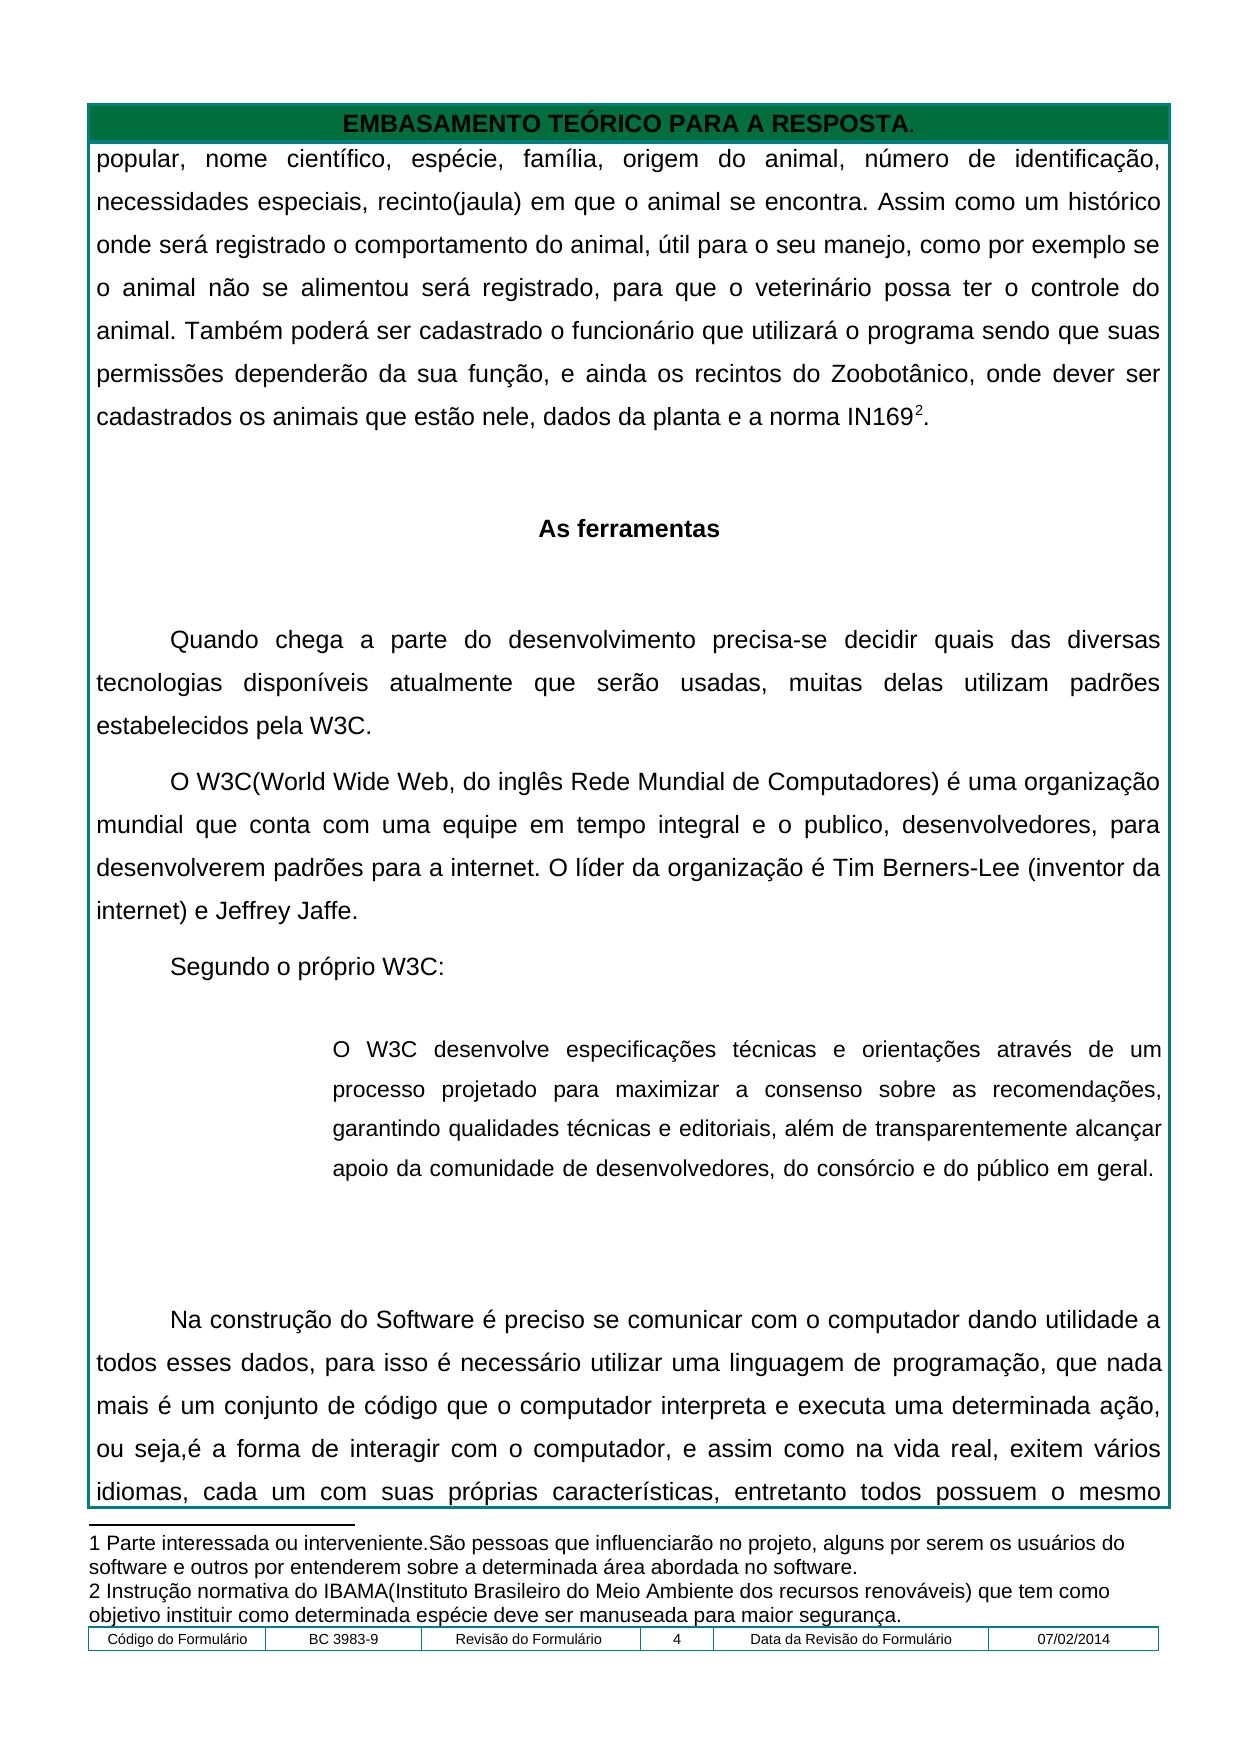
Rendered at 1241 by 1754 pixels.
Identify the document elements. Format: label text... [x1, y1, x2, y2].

table_cell Zoobotânico Padre Raulino Reitz O projeto será realizado em prol da Fundação Ecológica e Zoobotânica de Brusque-SC, também conhecida como Parque Ecológico, Zoobotânico Padre Raulino Reitz ou apenas como Zoobotânico, foi inaugurado no dia 19 de setembro de 1992. No início a fundação contava apenas com 39 recintos, em sua maior parte aves, e com uma área de 120Km² em meio a mata nativa. Em 2009 a fundação obteve uma autorização para poder manejar 64 espécies diferentes de animais. Atualmente expõe 150 animais de 64 espécies entre répteis, aves e mamíferos, nativos da região, assim como espécies exóticas. Anualmente a fundação atende em média 40.000 alunos da região, gerando educação informal, visando a consciência ambiental. Fonte:http://goo.gl/rrPfh4 , Acesso em: 27/03/2014 Mesmo com essa magnitude, a fundação não possui nenhum tipo de software(programa de computador) para auxiliar em seu plano de manejo, e essa foi a motivação para o desenvolvimento do projeto. Elicitação O primeiro passo que deve ser dado em um projeto de software é a elicitação, pois, como diz Aramos,2009 “Cabe à elicitação a tarefa de identificar os fatos que compõem os requisitos do Sistema, de forma a prover o mais correto e mais completo entendimento do que é demandado daquele software”.Ou seja,é o pontapé inicial.A partir da fase de elicitação é que será definido o que terá que ser desenvolvido para suprir as necessidades do cliente, sem ela é muito difícil produzir um software que atenda as necessidades do cliente.Existem várias técnicas de fazer a elicitação de um projeto, tais como: Entrevista, leitura de documentos, questionários, análise de protocolos, entre outras. A técnica escolhida para extrair dados do cliente, ou seja, do parque Zoobotânico foi a pesquisa de campo, na informática isso é chamado de “análise in loco”. Nessa técnica o analista vai até o local onde será implantado o software a fim de entender como funciona o negócio, identificando os problemas existentes. A análise in loco é uma das técnicas mais completas para a se fazer a elicitação não só por misturar muitas outras técnicas, como entrevistas e leituras de documentos, mas principalmente por permitir ao analista ver de perto a situação do cliente e assim identificar pequenos problemas que passariam despercebidos pelo cliente. Em todas as visitas ao Zoobotânico foi coletado cada vez mais dados por meio de conversas com os funcionários do local e por leitura dos documentos que se encontram em anexo, os quais demonstram como os animais são acompanhados e seus dados são armazenados de forma arcaica. UML Para auxiliar na análise de requisitos foram utilizados dois diagramas da UML, o diagrama de caso de uso e o diagrama de classe.UML significa Unified Modeling Language ou linguagem de modelagem unificada.Ou seja, tem como objetivo estabelecer uma linguagem padrão(unificada) de modelagem de dados para que qualquer desenvolvedor, seja ele de qualquer linguagem, consiga visualizar e interpretar qualquer diagrama UML e assim entender o projeto. A modelagem de dados feita pelos diagramas UML é essencial para se fazer uma elicitação de qualidade e garantir o entendimento de todos os participantes do projeto, como afirma Rosa, 2014: Modelagem de software é a atividade de construir modelos que expliquem as características ou o comportamento de um software ou de um sistema de software. Na construção do software os modelos podem ser usados na identificação das características e funcionalidades que o software deverá prover (análise de requisitos), e no planejamento de sua construção. Frequentemente a modelagem de software usa algum tipo de notação gráfica e são apoiados pelo uso de ferramentas. Os diagramas UML são recursos muito utilizados em processos de desenvolvimento de software tradicionais, como o RUP(Rational Unified Process).O primeiro utilizado no projeto do Zoobotânico foi o diagrama de caso de uso. Esse diagrama descreve as funcionalidades de um programa narrando o que cada ator (usuário do sistema) poderá fazer no programa.Os atores são representados por bonecos e os casos de uso por elipses.Assim como explica Sampaio,2007: “Um diagrama de Caso de Uso descreve um cenário que mostra as funcionalidades do sistema do ponto de vista do usuário.” A seguir está o diagrama de casos de uso que resume basicamente o funcionamento do software. Existirão três tipos de usuários com diferentes permissões: o Administrador, o veterinário e o Técnico. Conforme ilustrado abaixo, o administrador está no topo da hierarquia, portanto assume todas as funções dos demais usuários além de poder executar as funções restritas a ele, que no caso são voltadas ao gerenciamento dos demais usuários, recintos e exclusão de informações.O administrador será o único que poderá cadastrar e editar recintos, cadastrar e editar outros usuários como também tem a permissão de excluir um animal e uma espécie.Já o Veterinário pode fazer tudo o que um técnico(funcionário comum) pode fazer, distinguindo -se apenas pelo fato de que ele pode editar o histórico clínico de um animal.Resta ao técnico efetuar o cadastro e edição de espécies e animais, buscar(listar) animais, espécies, recintos e histórico veterinário. Em anexo se encontra um documento contendo a descrição completa dos casos de uso do sistema, como também, a descrição dos requisitos do software (pontos essenciais para garantir que o software funcione corretamente). Fonte: Elaborado pelos autores. O segundo diagrama utilizado foi o diagrama de classes.Esse diagrama tem como principal objetivo fazer a especificação de um sistema orientado a objetos, sendo assim um dos mais utilizados na UML.Ele descreve da forma mais aproximada a estrutura do código de um programa, mostrando o conjunto de classes com seus atributos e métodos e o relacionamento entre as classes. Para entendê-lo melhor, deve-se ter uma noção de programação orientada a objetos(POO), que consiste em tentar assimilar os objetos do mundo real com o mundo digital.Na POO utiliza-se classes, que definem os atributos e métodos dos objetos.Por exemplo, existe uma classe Cachorro que possuí atributos como cor do pelo e cor dos olhos, como também métodos(ações) de latir e andar.Então cria-se um objeto com o nome de Rex e diz-se que Rex é do tipo Cachorro, a partir desse momento Rex(objeto) passa a ser uma instância da classe(Cachorro).(Macoratti, 2004). Além disso, outras características da POO são a reutilização de código e a questão da organização dividindo o código em classes. Para auxiliar na programação orientada a objetos criou-se o seguinte diagrama de classes: Fonte: Elaborado pelos autores. Cada item esta representado por números em vermelho na imagem. Item 1- Animal: Nome da classe. Item 2- São os atributos que a classe 'Animal' ira possuir; '-' significa que é privada e não pode ser visualizado dentro da classe animal, seguido do nome do atributo e então o tipo de dado que ele receberá, podendo ser 'string' que são textos, 'char' apenas um caractere, 'DATE' uma data, 'INT' números inteiros e 'BLOB' qualquer tipo de dado. Item 3- São as funções da classe; '+' significa que a função é publica e pode ser chamada em qualquer outra parte do projeto, após isso vem o nome da função. 'Void' significa que a função não retorna valor binário, apenas executa a ação. Item 4- Relacionamento entre duas classes, no caso 'Animal' e 'Espécie'. O número um e a letra 'n' determinam que a classe 'Animal' esta ligada a uma única 'Espécie', já a classe 'Espécie' esta ligadas a tantos Animais quão necessário. Item 5- Relacionamento entre as classes 'Animal' e 'Recinto'. Um recinto pode conter vários animais, mas um animal só pode estar em um recinto. Item 6- Faz uma conexão entre as classes 'Animal' e 'infoVeterinario' com 'Observação' e 'Usuário'. Tal ligação faz com que um animal tenha ligação com apenar um 'infoVeterinario' mas com tantas observações quão o necessário, e também que cada uma dessas observações tenha apenas um usuário responsável por ela. Logo após a fase de elicitação, pode-se verificar a viabilidade do projeto e o desenvolvimento começa a ser planejado. A análise in loco Foi realizada uma análise in loco no parque Zoobotânico a fim de identificar a real necessidade do mesmo. Dessa forma foi descoberto que a sua carência estava no plano de manejo dos animais, segundo o próprio gerente da fundação, Rodrigo De Souza. O plano de manejo é um documento que toda UC (Unidade de Conservação) deve ter, em no máximo 5 anos após a sua fundação, e deve ser elaborado os objetivos gerais pelas quais ela foi criada. Deve ser elaborado por meio de estudos de várias áreas como do meio físico, biológico e social. Ele estabelece as normas e restrições de ações e uso dos recursos naturais da UC. Muitas vezes determina o zoneamento, caracterizando cada uma de suas áreas e sua finalidade. Nesse caso, o plano de manejo será focado na área biológica, ou seja, como o animal deve ser manuseado. Outro objetivo da análise in loco foi levantar os requisitos para a construção do software. Conversando com os stakeholders do projeto foi observado que, no programa será possível cadastrar um animal e guardar informações importantes para o seu controle, como nome popular, nome científico, espécie, família, origem do animal, número de identificação, necessidades especiais, recinto(jaula) em que o animal se encontra. Assim como um histórico onde será registrado o comportamento do animal, útil para o seu manejo, como por exemplo se o animal não se alimentou será registrado, para que o veterinário possa ter o controle do animal. Também poderá ser cadastrado o funcionário que utilizará o programa sendo que suas permissões dependerão da sua função, e ainda os recintos do Zoobotânico, onde dever ser cadastrados os animais que estão nele, dados da planta e a norma IN169. As ferramentas Quando chega a parte do desenvolvimento precisa-se decidir quais das diversas tecnologias disponíveis atualmente que serão usadas, muitas delas utilizam padrões estabelecidos pela W3C. O W3C(World Wide Web, do inglês Rede Mundial de Computadores) é uma organização mundial que conta com uma equipe em tempo integral e o publico, desenvolvedores, para desenvolverem padrões para a internet. O líder da organização é Tim Berners-Lee (inventor da internet) e Jeffrey Jaffe. Segundo o próprio W3C: O W3C desenvolve especificações técnicas e orientações através de um processo projetado para maximizar a consenso sobre as recomendações, garantindo qualidades técnicas e editoriais, além de transparentemente alcançar apoio da comunidade de desenvolvedores, do consórcio e do público em geral. Na construção do Software é preciso se comunicar com o computador dando utilidade a todos esses dados, para isso é necessário utilizar uma linguagem de programação, que nada mais é um conjunto de código que o computador interpreta e executa uma determinada ação, ou seja,é a forma de interagir com o computador, e assim como na vida real, exitem vários idiomas, cada um com suas próprias características, entretanto todos possuem o mesmo objetivo, a comunicação. Dentre as linguagens de programação que serão utilizadas estão: HTML PHP Javascript CSS HTML5 Como comentado no site do W3C: HTML5(Hypertext Markup Language 5, do inglês linguagem de marcação de hipertexto 5) é a quinta versão da linguagem HTML. O grupo W3C define 3 pilares para a internet, um deles é uma linguagem de hipertexto para facilitar a navegação entre fonte de informação, atualmente o HTML5 é essa linguagem. Ainda no site do W3C é explicado que os hipertextos são um conjunto de arquivos interligados entre si formando uma grande rede de informação. Diferente de um texto normal, como de um livro, em que os assuntos ficam interligados seguidamente, no hipertexto os assuntos são conectados de forma imprecisa, dessa forma a troca de dados fica mais dinâmica. PHP e APACHE PHP(Hypertext Preprocessor do inglês, hipertexto preprocessado) criado por Rasmus Lerdorf em 1995, é uma linguagem script executada por um servidor. Diferente do JavaScript o PHP é utilizado geralmente para programação ao lado do servidor. Além disso o PHP pode ser trabalhado tanto em programação orientada a objeto, como em programação estrutural ou até mesmo em uma mistura dos dois. E não está limitado apenas a gerar apenas HTML, com o PHP também é possível gerar imagens e PDF(O Grupo PHP, 2007). Sua principal vantagem está na enorme lista de banco de dados com o qual o PHP tem suporte, como por exemplo o MySQL, que será o banco de dados utilizado no projeto, mas isso será explicado posteriormente. O servidor utilizado será o APACHE, que é de longe o servidor mais utilizado no mundo, diversas pesquisas já compravam isso, como a feita em 2009 pela Netcraft, segundo ela mais de 65% de todos os sites rodavam no servidor APACHE. O APACHE após receber um código em PHP executa um interpretador de PHP que processará todas as informações, como acesso ao banco de dados ou a outros arquivos e então retornar o código em HTML correspondente para apresentar a página descrita em PHP para o APACHE que então ira enviar para o navegador o código HTML pronto para então o navegador poder executá-lo em gerar a página(Edi Carlos, 2011). Para utilizar o APACHE será instalado o XAMPP, rodando em sistema Windows, ou LAMP rodando em sistema Linux, com os principais servidores de código aberto do mercado, como o APACHE para PHP e MySQL para banco de dados. Sua interfase é muito simples, porém pratica e rápida e sem necessidade de se instalar, apenas deve ser descompactado e está pronto para ser usado. JavaScript JavaScrip é uma linguagem dinâmica e orientada a objeto criado por Brendan Eich em 1995 como uma linguagem script client-side(do inglês, script ao lado do cliente). As linguagens script tem como finalidade de ser executada no interior de programas ou outra linguagem. No caso do JavaScript é o navegador responsável por executá-lo realizando interações com o usuário, podendo trocar a cor de certos campos, ou até mesmo realizar certa função do software, após certa ação do usuário(Miguel Angel Alvarez, 2004). Pode ser escrito junto ao HTML diferenciando por meio das tags “<script>” para iniciar o código em JavaScript e “<\script>” para finalizá-lo. CSS A parte visual do software será desenvolvida em CSS(Cascading Style Sheets, em do inglês Folha de estilo em cascata) uma linguagem que facilita o desenvolvedor gráfico da aplicação por permitir ser escrita tanto em um arquivo a parte dos demais e ser apenas referenciado neles, como pode ser escrito no início de cada arquivo e cada um com um CSS diferente, ainda pode ser feito sempre que criar um elemento na página, ou então utilizando todas as 3 formas. Segundo Pedro Rogério(2007) para futuras manutenções e projetos em camadas é aconselhável que o CSS seja utilizado apenas em arquivos externos. Utilizando CSS é possível trocar atributos como a cor de um determinado elemento, ou grupo de elemento, assim como trocar o tamanho, forma, estilo da letra, etc. Também é possível alterar os atributos sobre certa circunstância como o mouse parado em cima do elemento ou segurando o botão esquerdo do mouse em cima do elemento. Padronização Para trabalhar com todas essas tecnologias existem certos padrões de projeto feitos para auxiliar os programadores e o escolhido para esse projeto foi o MVC.O padrão de programação MVC(Modelo Visão e Controle) divide a programação do software em 3 partes, o modelo, a visão e o controle(José Carlos Macoratti). A visão é a parte que interage com o usuário, recebe informações do usuário e fornece-as para o controlador, que executa a parte lógica do projeto a partir das informações vindas da visão e do modelo, sempre seguindo o plano de negócio da empresa. O modelo é a ponte entre o controle e aplicações externas, como o banco de dados(José Carlos Macoratti). Por exemplo. O usuário tenta efetuar o login. Após preencher um campo com o e-mail e outro com a senha ele clica em um botão escrito 'Entrar', toda essa parte está na visão tanto os campos como o design da tela. Após clicar no botão 'Entrar', o e-mail como senha e até mesmo o clicar do botão são enviados para o controlador que ira utilizar esses dados para executar uma determinada função e requisitar ao modelo uma determinada ação que ira retornar outros dados para o controle, este ira definir se o login é valido ou não e informar para a visão se o usuário pode ou não ter acesso ao projeto, caso tenha transferi-lo para outra parte da aplicação ou informá-lo que o e-mail ou senha estão inválidos. Ela é aconselhável por facilitar a manutenção, o teste, a atualização do sistema e o desenvolvimento paralelo de qualquer umas das 3 partes. Porém, se os programadores tivessem que construir tudo do zero o trabalho não renderia tanto quanto renderia com a reutilização de algo já feito, é por isso que um dos principais focos da programação orientada a objeto é o reúso de códigos. Portanto, são utilizadas diversas Frameworks para poupar a reprogramação de coisas simples e que se repetem com facilidade entre os projetos. As frameworks são códigos já feitos para solucionar um grupo de requisitos de diversos softwares diferentes. Mas não só resolver, as frameworks também padronizam o projeto, dizendo qual a forma apropriada para aquela situação(Celso Gomes Barreto Junior, 2006, p. 33). Programação Como a linguagem de programação escolhida foi o PHP e foi decidido trabalhar com MVC, um framework que se encaixa perfeitamente no projeto é o Codeigniter pois ele é feito especialmente para desenvolvimento em PHP e oferece uma ótima contribuição para se trabalhar no padrão MVC. O Codeigniter tem como objetivo possibilitar que o programador produza mais rapidamente e possa focar na parte criativa do projeto, uma vez que seja necessário um número menor de linhas para realizar certas tarefas pelo motivo de que o framework já pré codifique determinadas funções comuns entre vários softwares.Esse framework agrupa um conjunto de bibliotecas para tarefas comuns necessárias e padroniza uma estrutura lógica para acesso a estas bibliotecas. Segundo Teixeira, 2013, o Codeigniter é “Considerado um toolkit, ou seja, uma caixa de ferramentas cujo objetivo é nos permitir desenvolver aplicações muito mais rápido do que poderíamos fazer sem a utilização de um framework.” Para facilitar e agilizar a programação, foi decidido utilizar uma IDE(Ambiente de desenvolvimento integrado).Como explica Santos(2014, Pg.04) “O IDE é um programa de computador, geralmente utilizado para aumentar a produtividade dos desenvolvedores de software, bem como a qualidade desses produtos. Podem auxiliar, através de ferramentas e características, na redução de erros e na aplicação de técnicas...” O IDE escolhido foi o NetBeans devido à familiaridade dos programadores com o software.O NetBeans é um IDE gratuito e de código aberto.Segundo o site do NetBeans: O NetBeans IDE é um ambiente de desenvolvimento - uma ferramenta para programadores, que permite escrever, compilar, depurar e instalar programas. O IDE é completamente escrito em Java, mas pode suportar qualquer linguagem de programação. Existe também um grande número de módulos para extender as funcionalidades do IDE NetBeans. O NetBeans IDE é um produto livre, sem restrições à sua forma de utilização. O principal motivo para utilizar o Netbeans para o projeto está na constante atualização de seu sistema e pela padronização oferecida, como comentado no site do mesmo: Netbeans, 2014: “Com seu Editor Java em constante aprimoramento, muitas funcionalidades avançadas e uma extensa linha de ferramentas, modelos e exemplos, o NetBeans IDE define o padrão de desenvolvimento com suas tecnologias inovadoras.” Ainda pelo site do NetBeans é possível ter uma noção melhor da real utilização prática desse IDE e da possibilidade de adaptá-lo: Um IDE é muito mais que um editor de texto. O Editor do NetBeans recua linhas, associa palavras e colchetes e realça códigos-fonte sintática e semanticamente. Ele também fornece modelos de código, dicas de codificação e ferramentas de refatoração. O editor suporta várias linguagens, incluindo Java, C/C++, XML, HTML, PHP, Groovy, Javadoc, JavaScript e JSP. Como o editor é extensível, você pode adicionar suporte para muitas outras linguagens. Além de tudo já citado acima, o NetBeans ainda ajuda na organização do código fonte, de forma que para futuras alterações no código figuem mais simples e rápidas. Versionamento O versionamento de software traz uma serie de vantagens como ter um histórico de alterações no projeto assim permitindo um melhor desenvolvimento em equipe e ter acesso a uma versão estável do projeto caso ocorra algum problema grave. O trabalho em equipe fica mais produtivo pelos fatos de permitir que varias pessoas trabalhem ao mesmo tempo no mesmo projeto sem haver conflito de informações,e caso possa haver algum conflito basta criar outra ramificação no projeto. Diversas ferramentas podem ser utilizadas pra o versionamento entre elas esta o GITHUB que facilita a utilização do Git, segundo Caio Ribeiro Pereira “Git é um sistema de controle de versionamento de código-fonte distribuído, que inicialmente foi desenvolvido por Linus Torvalds para gerir todo o código-fonte do seu famoso Kernel Linux”. Caio Ribeiro Pereira(2011) ainda afirma que o GitHub é a rede mais utilizada para versionamento, mesmo entre novatos e empresas forticinas atualmente como facebook, além do github e git serem totalmente integrados. No Git as ramificações são chamadas de brenchs e cada modificação no código é chamado de commit, esse que permite escrever uma mensagem para ter total controle sobre oque esta acontecendo no projeto. Outra grande vantagem do Git é a compatibilidade com os sistemas Windowns e Linux, já essa vantagem segue no GitHub, que além de ser totalmente integrado com o Git, também é integrado nativamente, ou seja, por padrão com o Netbeans. Funcionamento As principais telas do software serão as telas cadastro de animal, espécie, funcionário e recinto. A partir dessas telas será possível criar as outras apenas modificando um ou outro campo. Já as telas que são mais importantes para o funcionamento estão as já citadas e a tela de login, essas telas serão as mais utilizadas. A tela de login será simples, ela aparecera assim que o software for executado e deixara acessar o restante do software quem possuir um login e senha já cadastrado no banco de dados. Caso o funcionário seja um técnico ele não terá acesso a certas funcionalidades, como por exemplo escrever uma ficha veterinária, dessa forma as telas que ele não possuir acesso serão bloqueadas e não abrirão. Nas telas de cadastro o usuário ira preencher os campos questionados, alguns desses campos não serão obrigatórios. Por exemplo a tela de cadastro de animal, alguns dos campos obrigatórios serão a marcação do animal no IBAMA, o número dele dentro só Zoobotânico e a espécie dele. Já os campos não obrigatórios serão o sexo(muitas vezes não é possível saber o sexo do animal sem um teste em laboratório), imagem(muitos animais não terão uma foto arquivada) e o desfecho(muitos animais listados ainda estarão vivos no Zoobotânico). É claro que para todas as páginas os campos serão diferentes. Após ser preenchido todos os campos o funcionário ira requisitar o cadastro, do animal por exemplo, agora é a parte que entra a programação lógica para testar se os campos estão preenchidos corretamente ou se já exista algum animal com a mesma marcação e número dentro do Zoobotânico, caso esteja preenchido de forma incorreta ou se já existe algum animal com esses itens, o usuário será informada para alterar o respetivo campo e o cadastro não será efetuado até que tudo esteja corrigido. Um campo preenchido de forma incorreta, por exemplo uma data, que só aceite números escrita com algumas letras, como em 10/OUT/ 2014, o correto seria 10/10/2014, para que isso não ocorra foi estabelecido algumas características para esse campo, por exemplo o uso de dois caracteres para dia e mês e quatro caracteres para o ano e também a restrição para apenas ser possível escrever números, mas, ainda assim, o usuário poderá escrever números inválidos, como 10/13/2014, por esses casos será realizado um teste para verificar se o ano está no futuro, se o mês está entre 1 e 12 e se o dia está entre 1 e o máximo de dias do respectivo mês, e caso algum desse itens não esteja preenchido corretamente não será permitido efetuar o cadastro do animal. E assim é feito em cada um dos campos. Para campos que devem ser únicos no banco de dados e já existem nele o tratamento é diferente. Nesse caso o campo preenchido é enviado para o banco de dados que por sua vez ira tentar inserir, caso já exista conflito de dados o animal não será cadastrado e será enviada uma mensagem, o software em si só ira traduzir essa mensagem ao usuário de forma que ele compreenda o erro ocorrido e possa assim corrigi-lo. Outro fator para acessar a página de cadastro do animal é o cadastro de outros itens no banco de dados antes. Para poder cadastrar um animal é necessário já ter cadastrado uma espécie e um animal. O mesmo ocorre com a ficha veterinária, para cadastrá-la é necessário existir um animal já cadastrado. O motivo para que isso ocorra é simples, não existe animal sem espécie e um animal não pode estar no Zoobotânico sem estar em algum recinto, assim como não se pode existir uma ficha veterinária sem um animal. As telas de busca iram apresentar todos os dados cadastrado, por exemplo, do animal. Os usuários que podem editar farão isso dessa mesma tela, porém, nesse caso os campos além de visíveis serão editáveis. Caso ocorra alguma alteração o processo será parecido com o do cadastro, a diferença será apenas no envio para o banco, em vez de inserir os dados será alterado na tabela do animal com tal número, esse um item não alterável. Outra grande diferença é a forma como será tratado no banco de dados, ao alterar algum item, os dados antigos serão salvos em uma tabela chamada 'animal_log' que funcionara como um backup dos dados, nela além dos dados será salvo quem fez a alteração, o dia e o tipo de alteração. Cada tabela no banco de dados possui uma log para si. No caso de deletar a tabela, tal permissão só possui o administrador, os dados na tabela principal serão apagados, com exceção do recinto que ficara desativado, mas as tabelas de log continuarão a existir para consultas futuras, essa função também será apresentada na tela de busca. Banco de Dados Como o software funciona basicamente como um repositório de dados sobre os animais, a informação será armazenada em um banco de dados.Segundo Cardoso, 2009: “Banco de dados é um sistema de armazenamento de dados, ou seja, um conjunto de registros que tem como objetivo organizar e guardar as informações.” O Banco de dados que será utilizado no projeto é o SGBD(sistema de gerenciamento de banco de dados)MySQL, que se intitula o banco de dados de código aberto mais popular do mundo. O My SQL foi criado na Suécia por suecos e um finlandês: David Axmark, Allan Larsson e Michael Montty Widenus, mais tarde foi comprado pela empresa de tecnologia e informática Oracle, sua atual proprietária.Ele utiliza a linguagem SQL(Structure Query Language – Linguagem de Consulta Estruturada).É o banco de dados mais utilizado do mundo, segundo o site do mesmo, utilizado até mesmo pela NASA(National Aeronautics and Space Administration- Administração Nacional da Aeronáutica e do Espaço),Google, Facebook, Banco Bradesco e muitos outros. Para auxiliar na utilização do My SQL será usado o programa My SQL Workbench, uma ferramenta gráfica que permite a visualização, criação e gerenciamento de bancos de dados em forma de tabelas, ou em apenas códigos escritos, caso o desenvolvedor preferir. O My SQL Workbench é o sucessor de DBDesigner 4 e é feito especialmente para trabalhar com o banco de dados My SQL, ambos foram desenvolvidos pela mesma empresa. Fonte: Elaborado pelos autores. CRUD CRUD é o termo para designar as quatro operações básicas de banco de dados, Create, Read, Update e Delete, do inglês respectivamente, criar, ler, editar e deletar(Souza, 2013). Na matemática não é possível calcular algo sem usar pelo menos umas das quatro operações básicas, nos bancos de dados não é diferente, sem o CRUD não é possível fazer nada. A matemática não existe sem suas quatro operações, os bancos de dados também não. Em anexo pode-se encontrar os códigos gerados pelo MySQL Workbench a partir das tabelas desenvolvidas em cima das pesquisas realizadas no Parque Zoobotânico de Brusque. Nesses códigos é possível ver a utilização de quase todas as operações do CRUD, que no MySQL são escritas, respectivamente, como 'INSERT', 'SELECT', 'UPTADE' e 'DELETE'. Prototipação das telas e leiaute Segundo o Dicionário inFormal, 2008, protótipo “É um produto que ainda não foi comercializado, mas está em fase de testes ou de planejamento.” Com um software não é diferente, no início da sua produção é necessário que haja uma prévia, uma amostra de como ele será, assim explica Camarini, 2013: “O processo de prototipação ajuda a entender o propósito do software que será desenvolvido, o negócio do cliente, propor melhorias, minimizar riscos e maximizar lucros. ” É muito comum que se faça a prototipação das telas de um sistema para mostrar ao cliente aproximadamente como o sistema funcionará, como quem diz: “olha, nessa tela vão ter estes campos”.Porém isso não significa que a tela permanecerá daquela maneira para sempre, as vezes o “layout” pode mudar. O layout ou no bom português, leiaute, estaria relacionado à forma com que os elementos da tela são organizados e estilizados.Entretanto, desenvolver um layout é algo que demanda muito tempo, por isso foi determinado utilizar um web template pronto, que se encontra disponível gratuitamente na internet.O template seria como uma roupa que poderia ser trocada quando se quisesse e que poderia ser vestida por qualquer um.(ABCMIX, 2014).Isto é, o web template contém layouts e temas que organizam o conteúdo de uma página e que, pode ser utilizado por diferentes páginas e organizando diferentes conteúdos, porém seguindo o mesmo padrão de estilo. Fazendo uma busca na internet, foi descoberto o site HTML5 UP!, que disponibiliza web templates gratuitos produzidos em HTML5 e totalmente responsivos.Quando se fala que um site é responsivo quer dizer que o leiaute dele se adapta em qualquer tamanho de tela, fazendo com que o usuário encontre facilidade em visualizar as mesmas páginas tanto em um monitor de computador de alta resolução, quanto em seu aparelho celular.Assim explica Lemos, 2012: “Os layouts de sites que usam uma estrutura responsiva (responsive) são adaptados para qualquer tipo de tela ou aparelho móvel (tablets e celulares), usando apenas códigos HTML e CSS. ” Dentre os templates encontrados no site html5up.net, houve uma simpatia com o template chamado Striped, que apresenta o seguinte layout, visto de um tablet(esquerda), monitor(centro) e celular(direita): Fonte:http://html5up.net/. Protótipo: tela de Cadastro de Animal Fonte: elaborado pelos autores. A tela acima mostra a tela de cadastro de um animal. A direita existe um menu fixo,ou seja, que aparecera igual em todas as telas. Utilizando esse menu é possível acessar todas as telas de cadastro com exceção da tela de cadastro de usuário. Ainda no menu é possível procurar por algum item especifico no banco de dados, que automaticamente mostrara os últimos cadastros no final do menu fixo, a busca e os últimos registro estão separados por uma mensagem a escolha do usuário, no exemplo acima é um lembrete para cadastrar os novos animais no Zoobotânico. No centro da tela de cadastro é apresentado os dados que o usuário precisa enformar para que o animal seja cadastrado corretamente, entre eles estão a marcação(número do animal cadastrado no IBAMA) e o numero de registro(número do animal dentro do Zoobotânico). Outros dado importante é o recinto, nele é determinado o local exato do animal dentro do Zoobotânico. Ao clicar no botão “Cadastrar” os dados serão testados, se autenticados serão enviados para o banco e, caso não haja conflito com alguma outro item já cadastrado, os dados serão salvos. Porém, se por algum motivo os dados não forem autenticados ou ocorra algum conflito de dados sera enviado uma mensagem ao cliente para que ele possa corrigir o erro na escrita. Protótipo: Listagem de Animais para edição e exclusão Fonte: elaborado pelos autores. Nesse caso o usuário possui duas opções. A primeira é clicar na lixeira para excluir os dados do animal registrado, nesse caso sera perguntado se ele deseja mesmo excluir os dados daquele animal. O segundo caso é clicar no ícone de edição representado por uma folha com um lápis, nesse caso será apresentado para o usuário a tela de edição de animal. Protótipo: Tela de Alteração de Animal Fonte: elaborado pelos autores. A tela de edição é muito parecida com a tela de cadastro, com a exceção de que nela os campos já vem preenchidos pelo banco de dados. Caso o usuário clique em “Alterar” o processo será muito parecido com o de cadastrar, só sera diferente na parte do banco de dados, ao invés de cadastrar os dados ira trocar os dados de um animal já registrado antes. [90, 144, 1168, 1506]
table_header EMBASAMENTO TEÓRICO PARA A RESPOSTA. [90, 106, 1168, 140]
